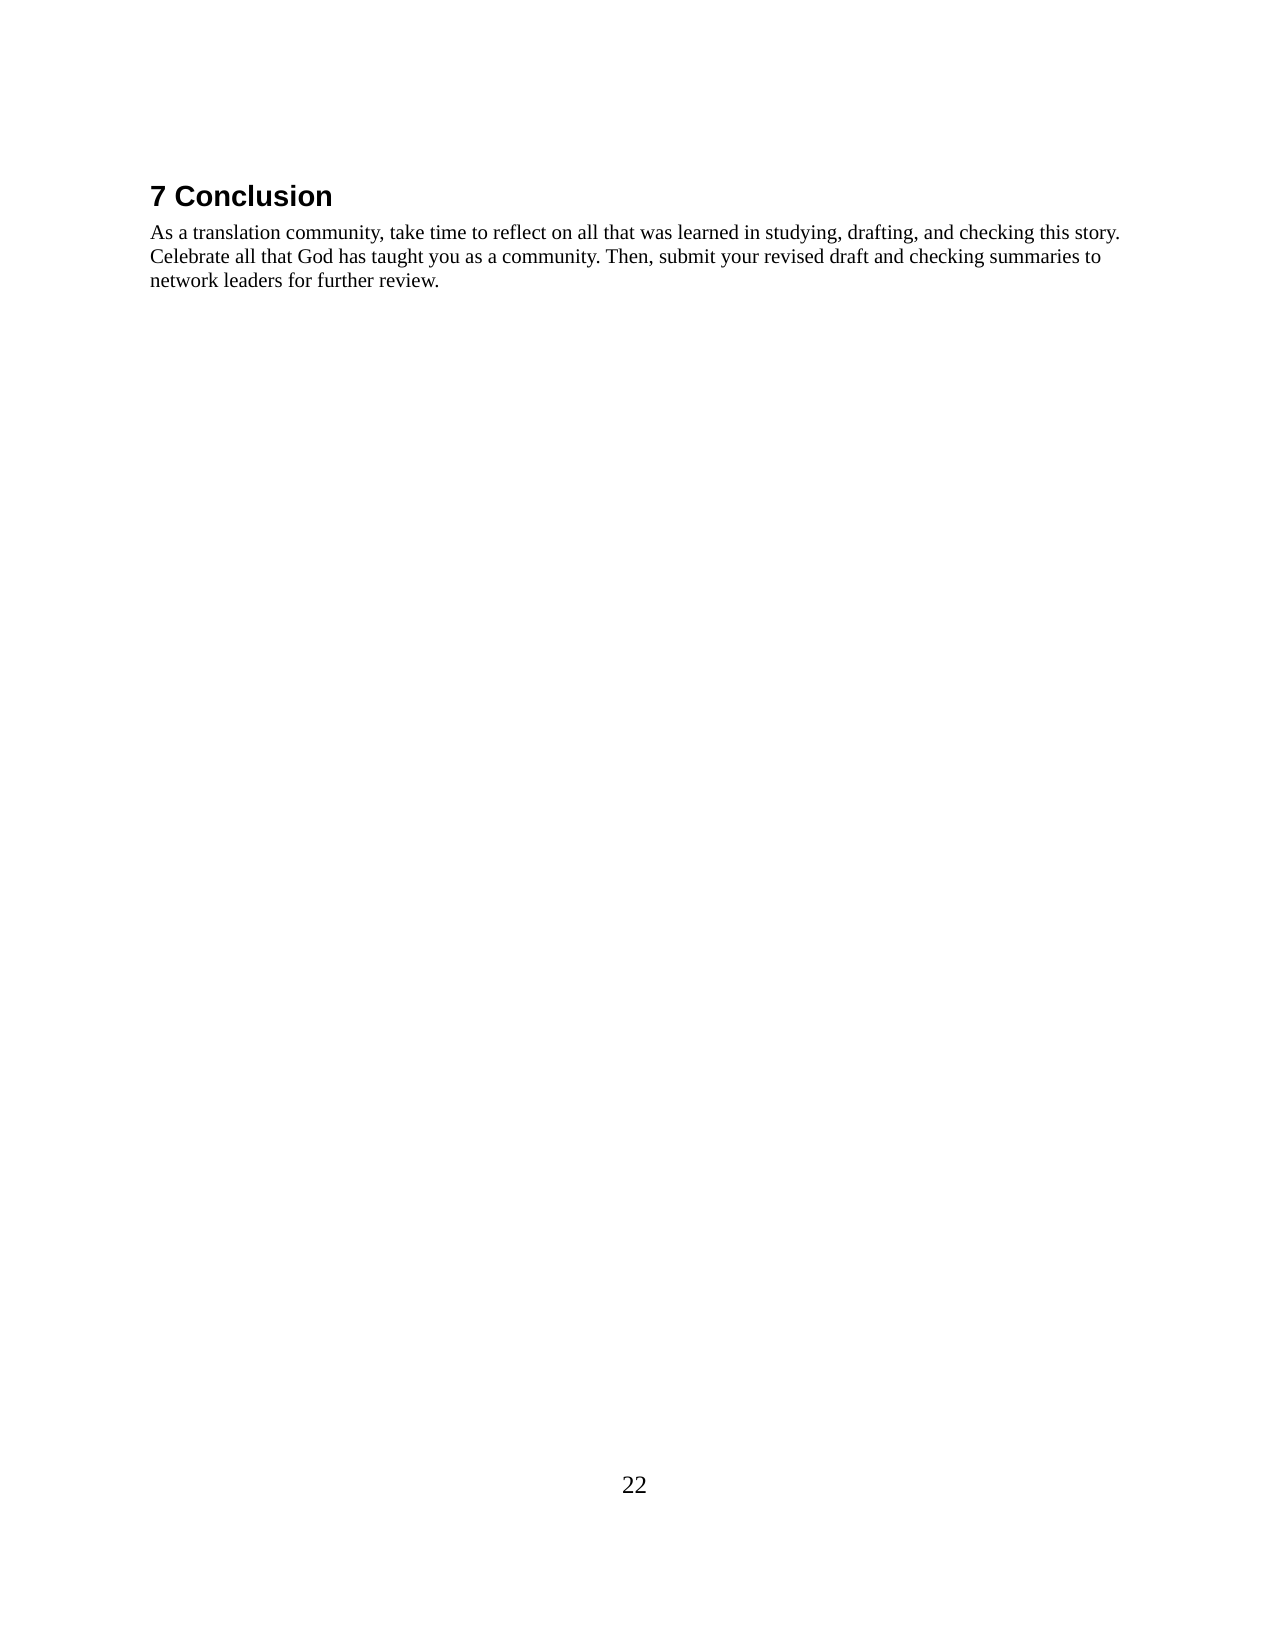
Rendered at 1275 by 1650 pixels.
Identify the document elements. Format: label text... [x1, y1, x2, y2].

subtitle 7 Conclusion [150, 179, 1125, 212]
text As a translation community, take time to reflect on all that was learned in studying, drafting, and checking this story. Celebrate all that God has taught you as a community. Then, submit your revised draft and checking summaries to network leaders for further review. [150, 220, 1125, 292]
